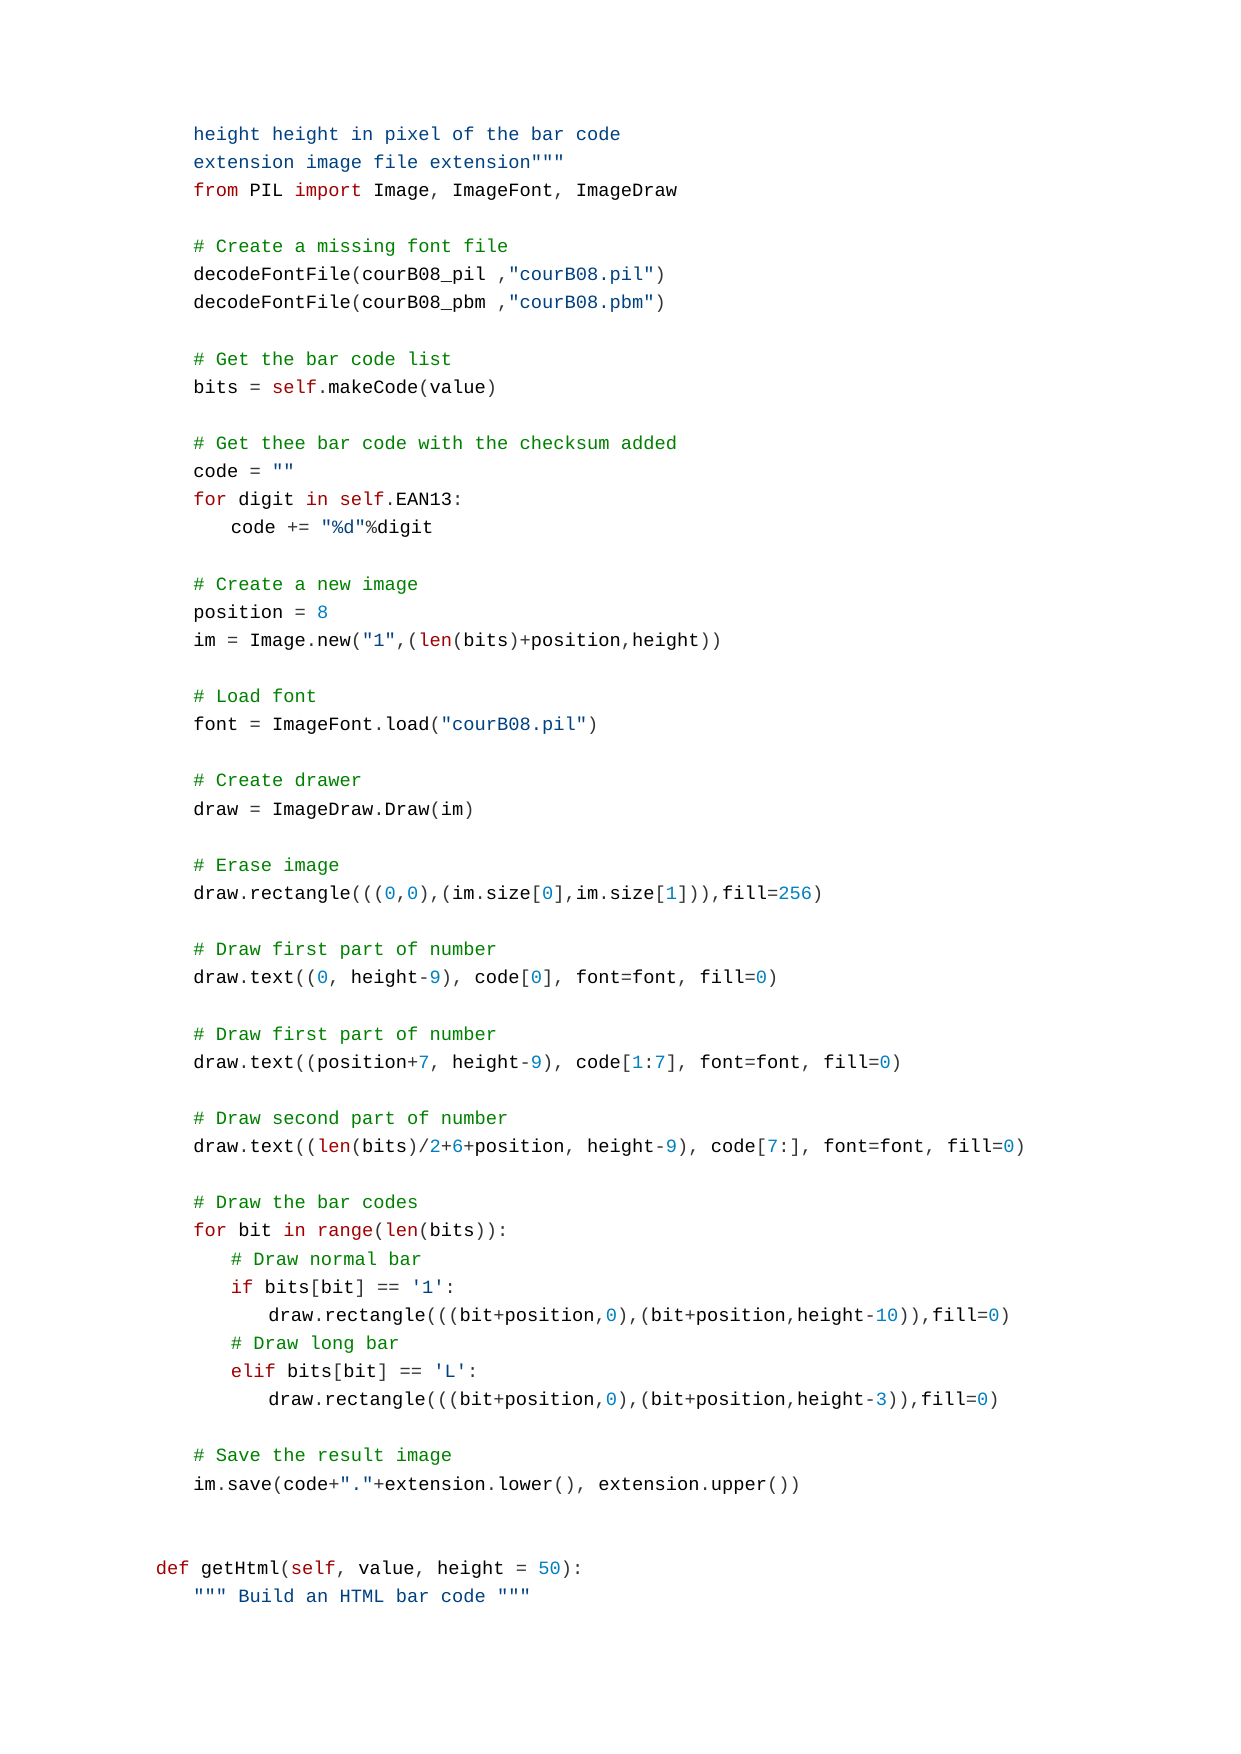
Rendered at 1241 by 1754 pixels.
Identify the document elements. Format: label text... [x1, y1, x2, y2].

text # Draw the bar codes [118, 1187, 1122, 1215]
text decodeFontFile(courB08_pbm ,"courB08.pbm") [118, 287, 1122, 315]
text # Erase image [118, 849, 1122, 877]
text draw.text((position+7, height-9), code[1:7], font=font, fill=0) [118, 1046, 1122, 1074]
text for bit in range(len(bits)): [118, 1215, 1122, 1243]
text """ Build an HTML bar code """ [118, 1581, 1122, 1609]
text if bits[bit] == '1': [118, 1271, 1122, 1299]
text bits = self.makeCode(value) [118, 371, 1122, 399]
text code = "" [118, 456, 1122, 484]
text # Draw second part of number [118, 1102, 1122, 1131]
text im.save(code+"."+extension.lower(), extension.upper()) [118, 1468, 1122, 1496]
text # Load font [118, 681, 1122, 709]
text # Draw first part of number [118, 1018, 1122, 1046]
text def getHtml(self, value, height = 50): [118, 1552, 1122, 1581]
text elif bits[bit] == 'L': [118, 1356, 1122, 1384]
text code += "%d"%digit [118, 512, 1122, 540]
text # Get thee bar code with the checksum added [118, 427, 1122, 456]
text # Create a missing font file [118, 231, 1122, 259]
text decodeFontFile(courB08_pil ,"courB08.pil") [118, 259, 1122, 287]
text draw.rectangle(((0,0),(im.size[0],im.size[1])),fill=256) [118, 877, 1122, 906]
text # Save the result image [118, 1440, 1122, 1468]
text # Create drawer [118, 765, 1122, 793]
text # Create a new image [118, 568, 1122, 596]
text for digit in self.EAN13: [118, 484, 1122, 512]
text from PIL import Image, ImageFont, ImageDraw [118, 174, 1122, 202]
text extension image file extension""" [118, 146, 1122, 174]
text draw.rectangle(((bit+position,0),(bit+position,height-10)),fill=0) [118, 1299, 1122, 1327]
text draw.text((len(bits)/2+6+position, height-9), code[7:], font=font, fill=0) [118, 1131, 1122, 1159]
text # Draw long bar [118, 1327, 1122, 1356]
text # Get the bar code list [118, 343, 1122, 371]
text im = Image.new("1",(len(bits)+position,height)) [118, 624, 1122, 652]
text draw.text((0, height-9), code[0], font=font, fill=0) [118, 962, 1122, 990]
text draw = ImageDraw.Draw(im) [118, 793, 1122, 821]
text draw.rectangle(((bit+position,0),(bit+position,height-3)),fill=0) [118, 1384, 1122, 1412]
text height height in pixel of the bar code [118, 118, 1122, 146]
text position = 8 [118, 596, 1122, 624]
text font = ImageFont.load("courB08.pil") [118, 709, 1122, 737]
text # Draw normal bar [118, 1243, 1122, 1271]
text # Draw first part of number [118, 934, 1122, 962]
